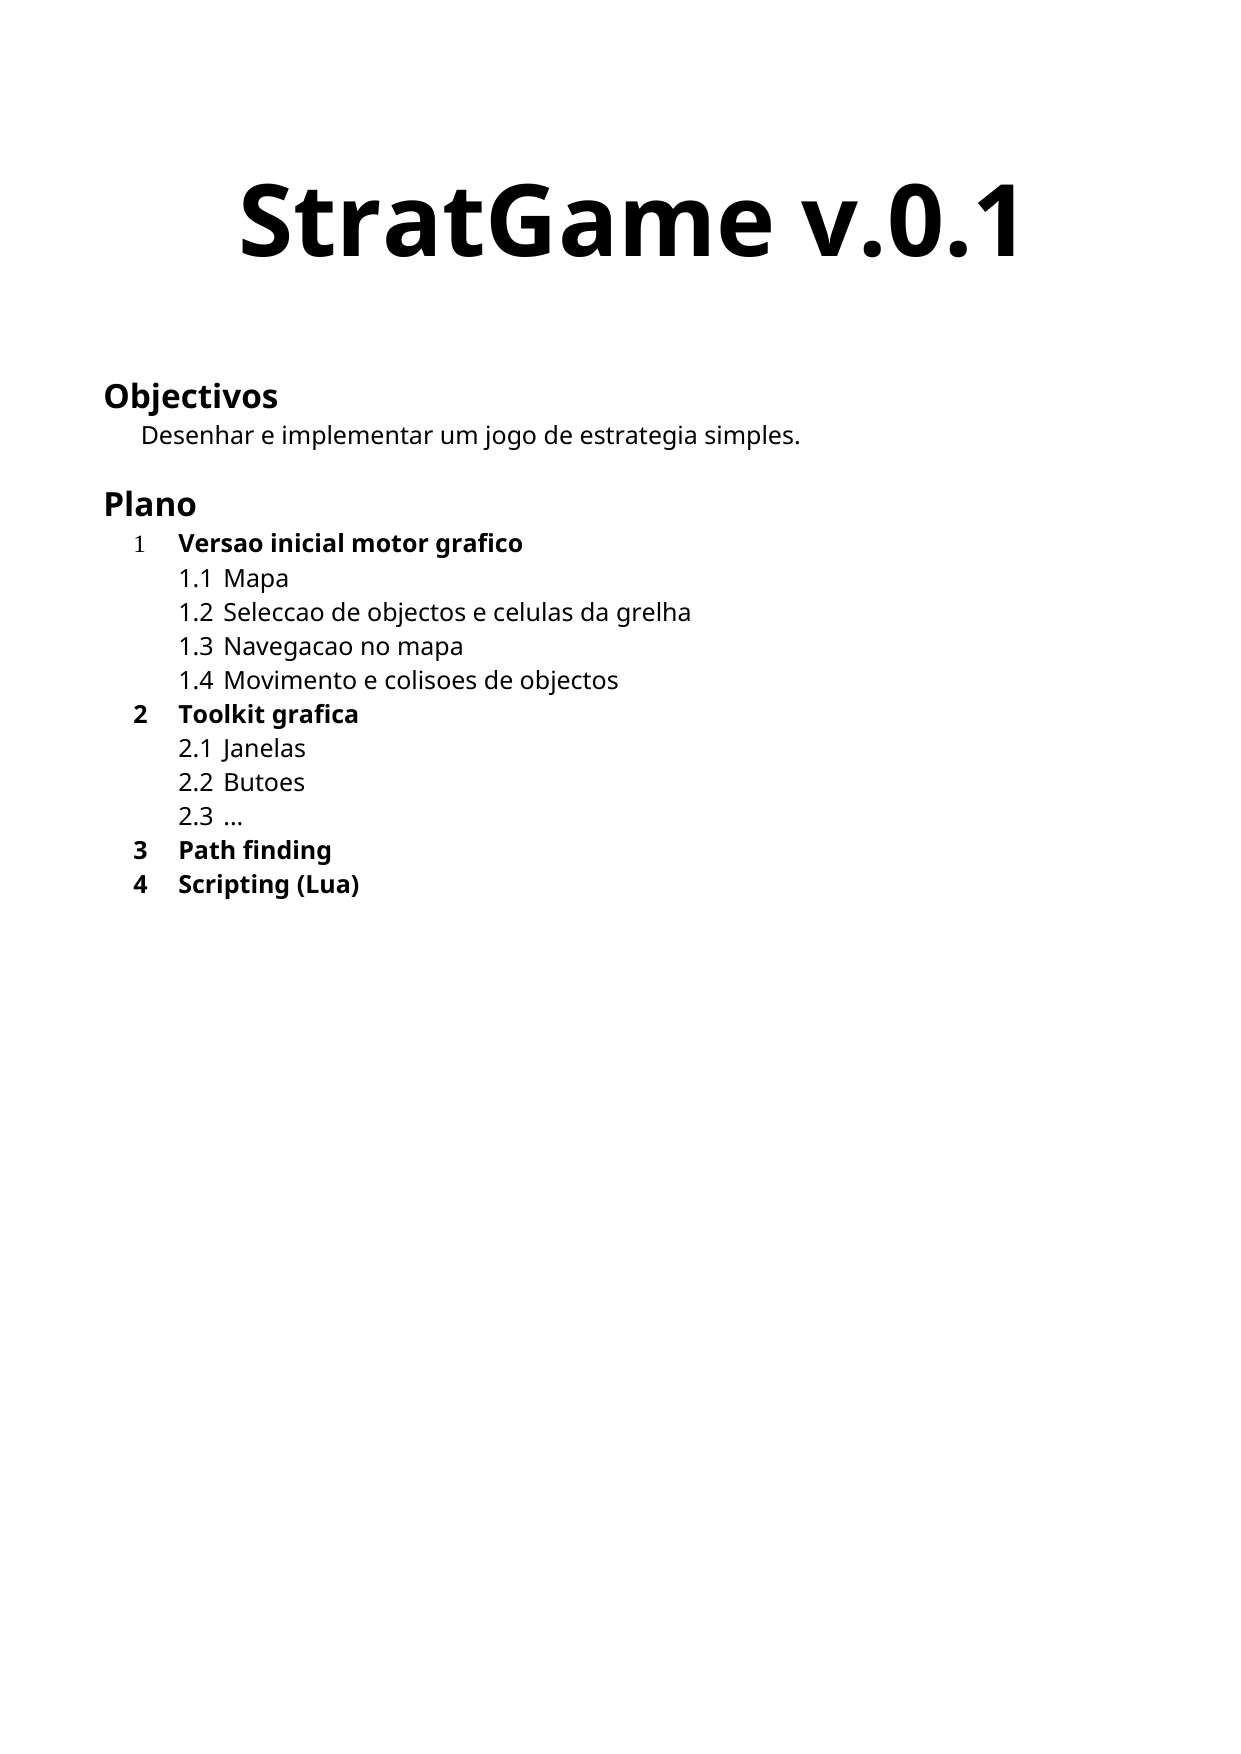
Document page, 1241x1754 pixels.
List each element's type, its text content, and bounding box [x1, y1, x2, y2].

list Toolkit grafica [133, 696, 1090, 731]
text StratGame v.0.1 [178, 150, 1090, 286]
list Butoes [178, 764, 1090, 799]
list ... [178, 799, 1090, 833]
list Scripting (Lua) [133, 867, 1090, 901]
text Plano [103, 481, 1090, 526]
list Movimento e colisoes de objectos [178, 662, 1090, 696]
list Navegacao no mapa [178, 628, 1090, 662]
list Path finding [133, 833, 1090, 867]
list Versao inicial motor grafico [133, 526, 1090, 560]
list Seleccao de objectos e celulas da grelha [178, 594, 1090, 628]
list Janelas [178, 731, 1090, 764]
text Desenhar e implementar um jogo de estrategia simples. [103, 418, 1090, 452]
text Objectivos [103, 372, 1090, 418]
list Mapa [178, 560, 1090, 594]
